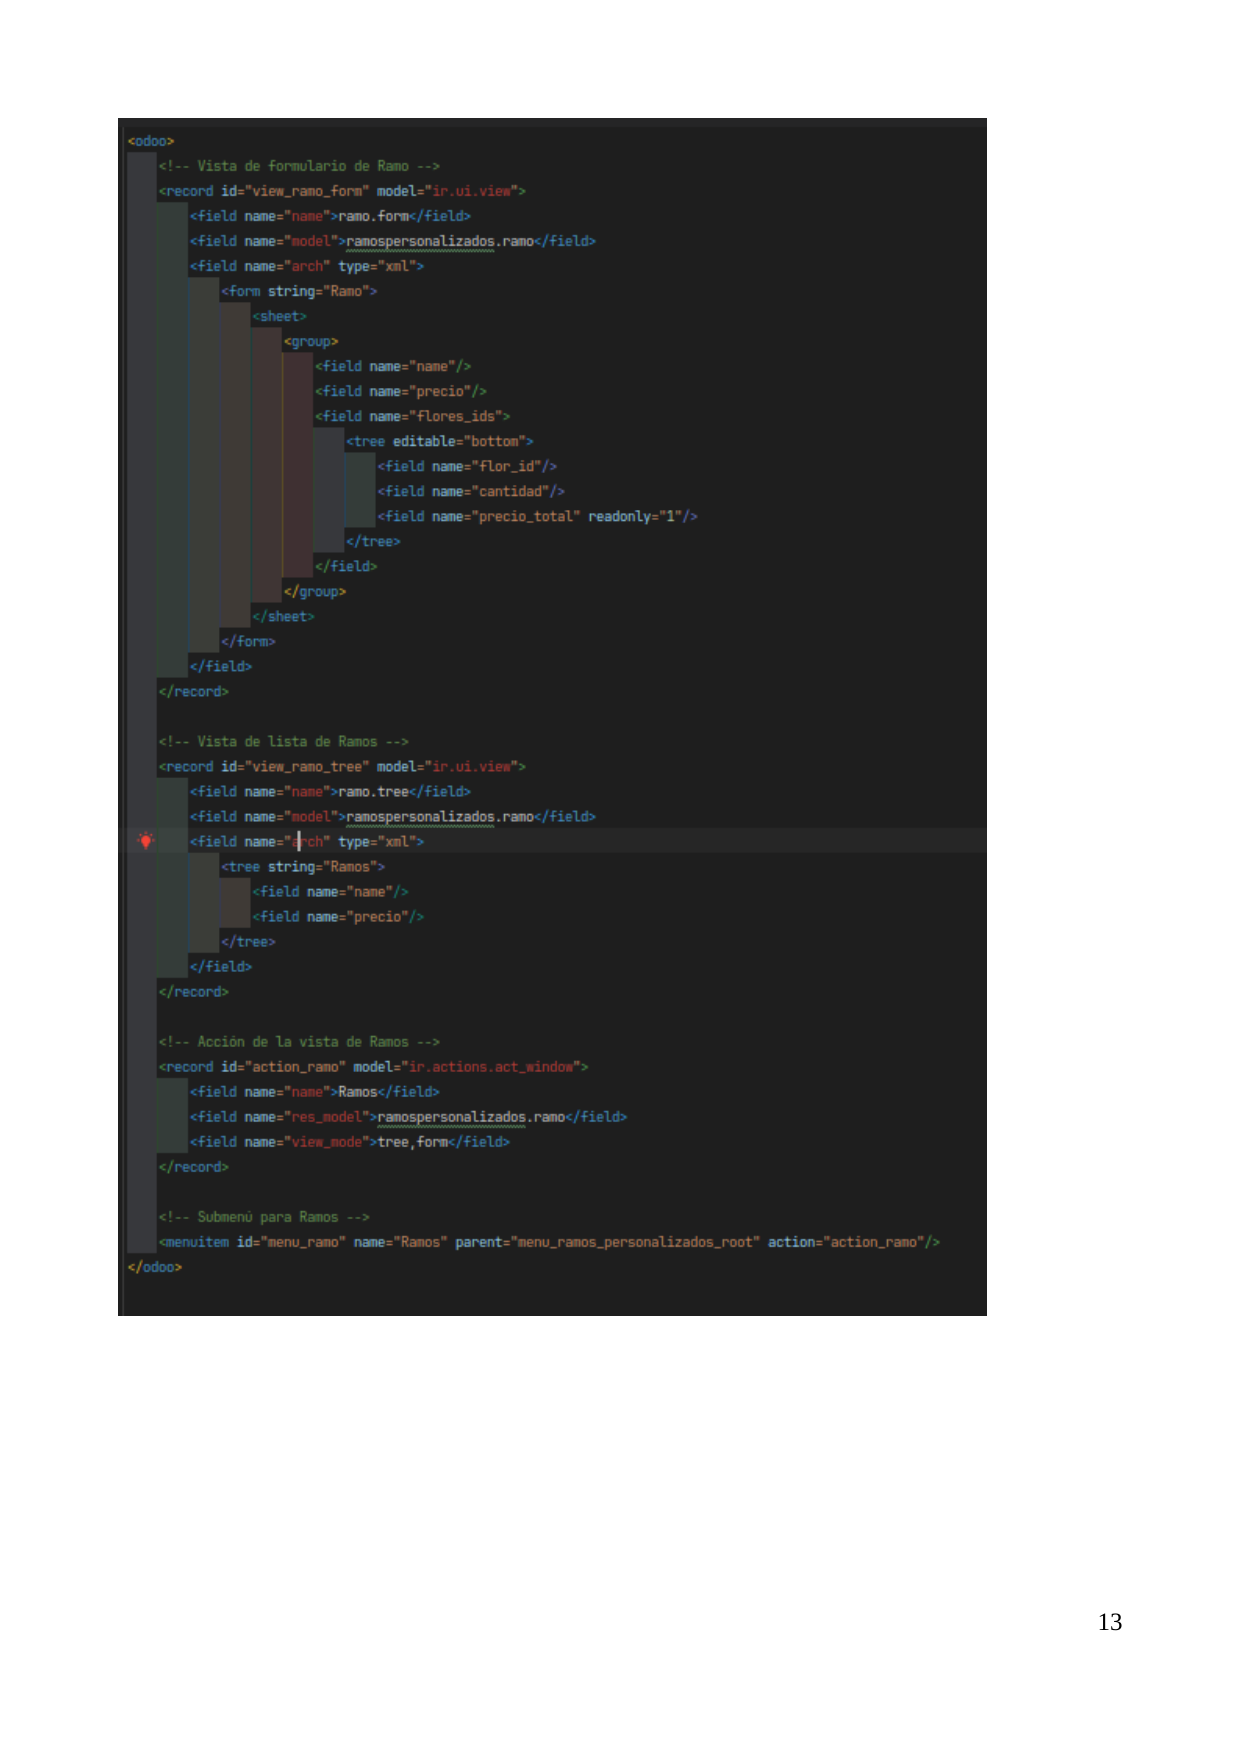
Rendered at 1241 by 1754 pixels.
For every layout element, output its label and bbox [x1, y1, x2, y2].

picture [118, 118, 987, 1316]
